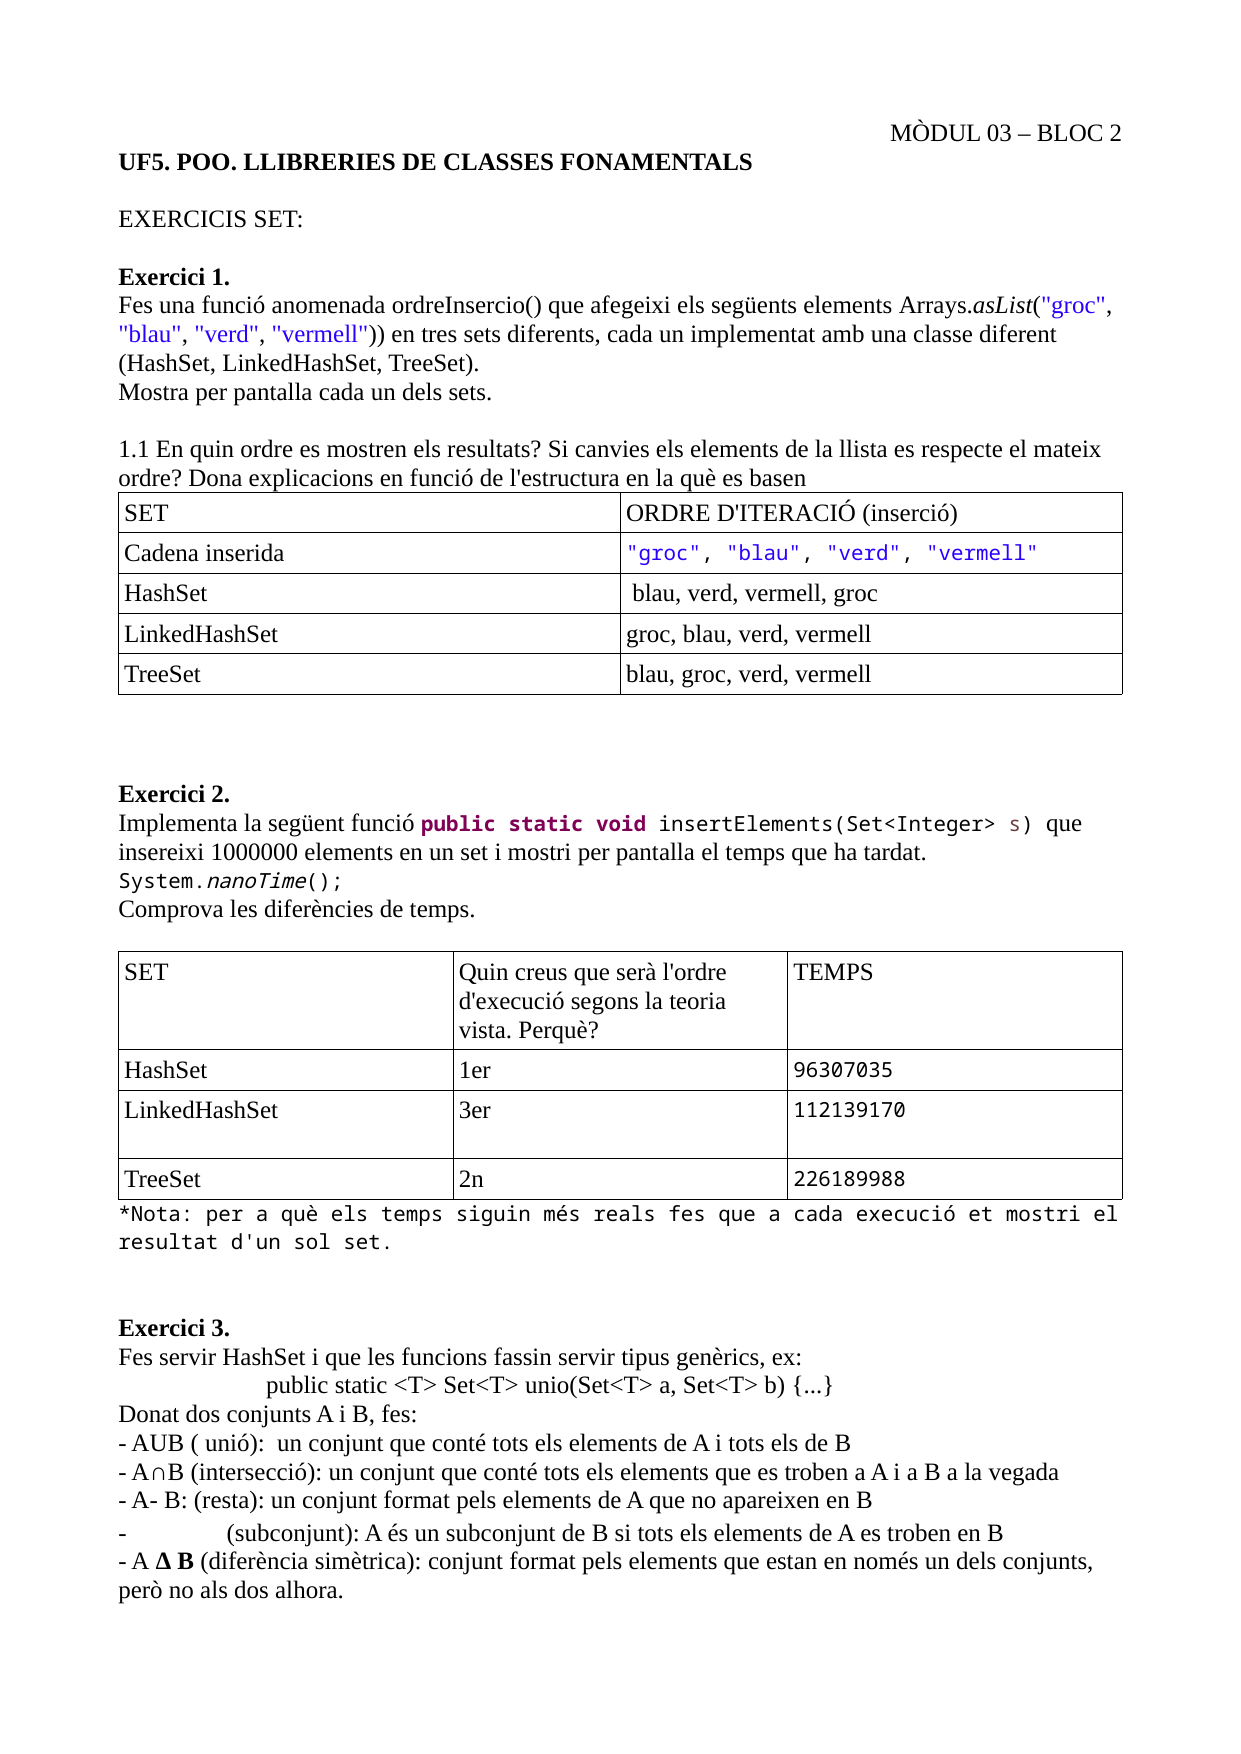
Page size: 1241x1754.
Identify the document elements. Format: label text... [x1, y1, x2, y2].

text - A- B: (resta): un conjunt format pels elements de A que no apareixen en B [118, 1486, 1122, 1514]
text - AUB ( unió): un conjunt que conté tots els elements de A i tots els de B [118, 1428, 1122, 1457]
table_cell Cadena inserida [119, 533, 620, 572]
text Implementa la següent funció public static void insertElements(Set<Integer> s) que insereixi 1000000 elements en un set i mostri per pantalla el temps que ha tardat. System.nanoTime(); [118, 808, 1122, 894]
table_cell 226189988 [788, 1159, 1122, 1199]
text public static <T> Set<T> unio(Set<T> a, Set<T> b) {...} [118, 1371, 1122, 1399]
table_cell TreeSet [119, 1159, 453, 1199]
text Donat dos conjunts A i B, fes: [118, 1399, 1122, 1428]
table_cell LinkedHashSet [119, 614, 620, 653]
table_cell 112139170 [788, 1091, 1122, 1158]
text - (subconjunt): A és un subconjunt de B si tots els elements de A es troben en B [118, 1514, 1122, 1546]
table_cell 96307035 [788, 1050, 1122, 1089]
table_cell 2n [454, 1159, 787, 1199]
text *Nota: per a què els temps siguin més reals fes que a cada execució et mostri el resultat d'un sol set. [118, 1200, 1122, 1256]
table_cell LinkedHashSet [119, 1091, 453, 1158]
table_header Quin creus que serà l'ordre d'execució segons la teoria vista. Perquè? [454, 952, 787, 1049]
table_cell blau, groc, verd, vermell [621, 654, 1122, 693]
table_cell HashSet [119, 574, 620, 613]
table_header SET [119, 952, 453, 1049]
text UF5. POO. LLIBRERIES DE CLASSES FONAMENTALS [118, 147, 1122, 176]
text Exercici 3. [118, 1313, 1122, 1342]
table_header TEMPS [788, 952, 1122, 1049]
text EXERCICIS SET: [118, 204, 1122, 233]
table_cell 3er [454, 1091, 787, 1158]
text Exercici 1. [118, 262, 1122, 291]
table_header SET [119, 493, 620, 532]
text Comprova les diferències de temps. [118, 894, 1122, 923]
table_cell blau, verd, vermell, groc [621, 574, 1122, 613]
text Fes una funció anomenada ordreInsercio() que afegeixi els següents elements Arrays.asList("groc", "blau", "verd", "vermell")) en tres sets diferents, cada un implementat amb una classe diferent (HashSet, LinkedHashSet, TreeSet). [118, 291, 1122, 377]
text MÒDUL 03 – BLOC 2 [118, 118, 1122, 147]
table_cell "groc", "blau", "verd", "vermell" [621, 533, 1122, 572]
table_cell groc, blau, verd, vermell [621, 614, 1122, 653]
text Exercici 2. [118, 779, 1122, 808]
text - A∩B (intersecció): un conjunt que conté tots els elements que es troben a A i a B a la vegada [118, 1457, 1122, 1486]
table_header ORDRE D'ITERACIÓ (inserció) [621, 493, 1122, 532]
text 1.1 En quin ordre es mostren els resultats? Si canvies els elements de la llista es respecte el mateix ordre? Dona explicacions en funció de l'estructura en la què es basen [118, 434, 1122, 492]
text Fes servir HashSet i que les funcions fassin servir tipus genèrics, ex: [118, 1342, 1122, 1371]
table_cell 1er [454, 1050, 787, 1089]
table_cell TreeSet [119, 654, 620, 693]
text Mostra per pantalla cada un dels sets. [118, 377, 1122, 406]
text - A ∆ B (diferència simètrica): conjunt format pels elements que estan en només un dels conjunts, però no als dos alhora. [118, 1546, 1122, 1604]
table_cell HashSet [119, 1050, 453, 1089]
